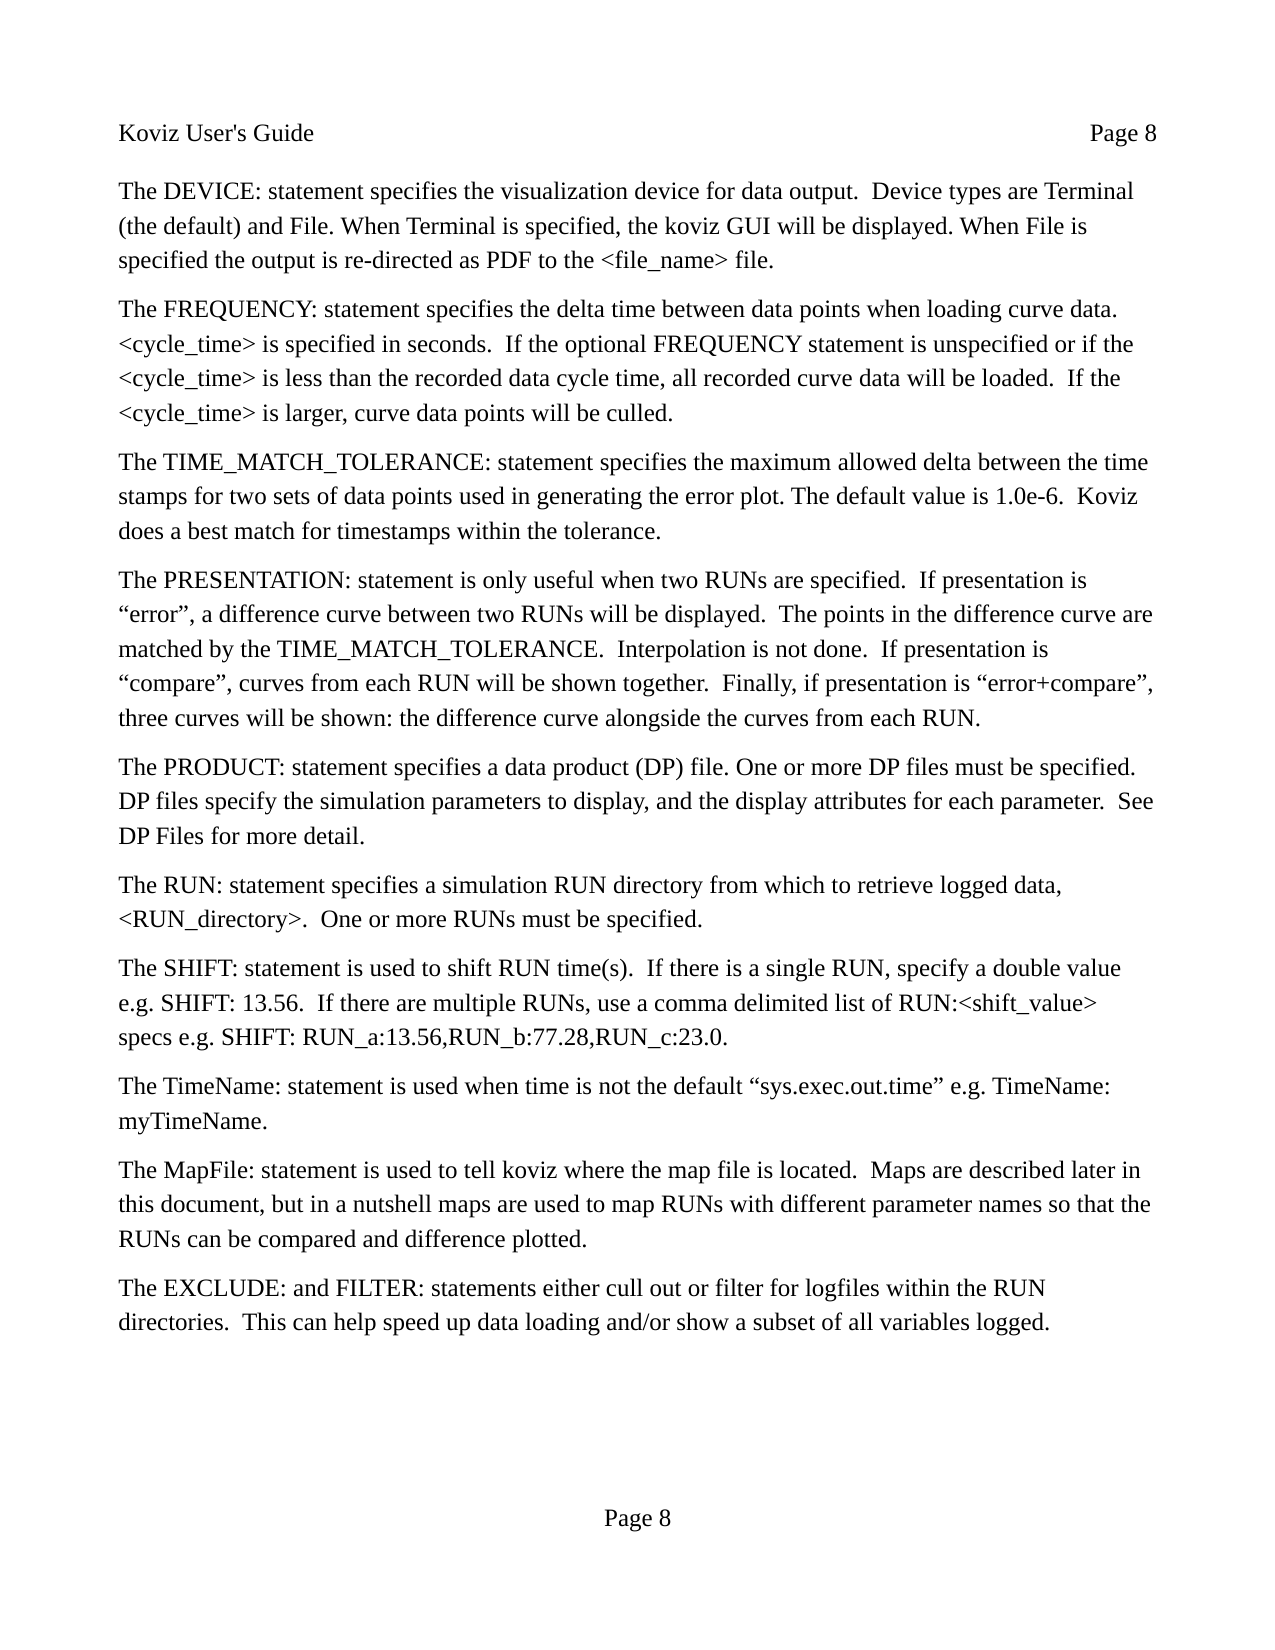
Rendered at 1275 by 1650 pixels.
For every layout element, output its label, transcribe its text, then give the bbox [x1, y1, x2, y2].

text The EXCLUDE: and FILTER: statements either cull out or filter for logfiles within the RUN directories. This can help speed up data loading and/or show a subset of all variables logged. [118, 1273, 1157, 1336]
text The MapFile: statement is used to tell koviz where the map file is located. Maps are described later in this document, but in a nutshell maps are used to map RUNs with different parameter names so that the RUNs can be compared and difference plotted. [118, 1155, 1157, 1253]
text The PRODUCT: statement specifies a data product (DP) file. One or more DP files must be specified. DP files specify the simulation parameters to display, and the display attributes for each parameter. See DP Files for more detail. [118, 752, 1157, 849]
text The FREQUENCY: statement specifies the delta time between data points when loading curve data. <cycle_time> is specified in seconds. If the optional FREQUENCY statement is unspecified or if the <cycle_time> is less than the recorded data cycle time, all recorded curve data will be loaded. If the <cycle_time> is larger, curve data points will be culled. [118, 294, 1157, 427]
text The RUN: statement specifies a simulation RUN directory from which to retrieve logged data, <RUN_directory>. One or more RUNs must be specified. [118, 870, 1157, 933]
text The TimeName: statement is used when time is not the default “sys.exec.out.time” e.g. TimeName: myTimeName. [118, 1071, 1157, 1135]
text The TIME_MATCH_TOLERANCE: statement specifies the maximum allowed delta between the time stamps for two sets of data points used in generating the error plot. The default value is 1.0e-6. Koviz does a best match for timestamps within the tolerance. [118, 447, 1157, 544]
text The SHIFT: statement is used to shift RUN time(s). If there is a single RUN, specify a double value e.g. SHIFT: 13.56. If there are multiple RUNs, use a comma delimited list of RUN:<shift_value> specs e.g. SHIFT: RUN_a:13.56,RUN_b:77.28,RUN_c:23.0. [118, 953, 1157, 1051]
text The PRESENTATION: statement is only useful when two RUNs are specified. If presentation is “error”, a difference curve between two RUNs will be displayed. The points in the difference curve are matched by the TIME_MATCH_TOLERANCE. Interpolation is not done. If presentation is “compare”, curves from each RUN will be shown together. Finally, if presentation is “error+compare”, three curves will be shown: the difference curve alongside the curves from each RUN. [118, 565, 1157, 732]
text The DEVICE: statement specifies the visualization device for data output. Device types are Terminal (the default) and File. When Terminal is specified, the koviz GUI will be displayed. When File is specified the output is re-directed as PDF to the <file_name> file. [118, 176, 1157, 274]
